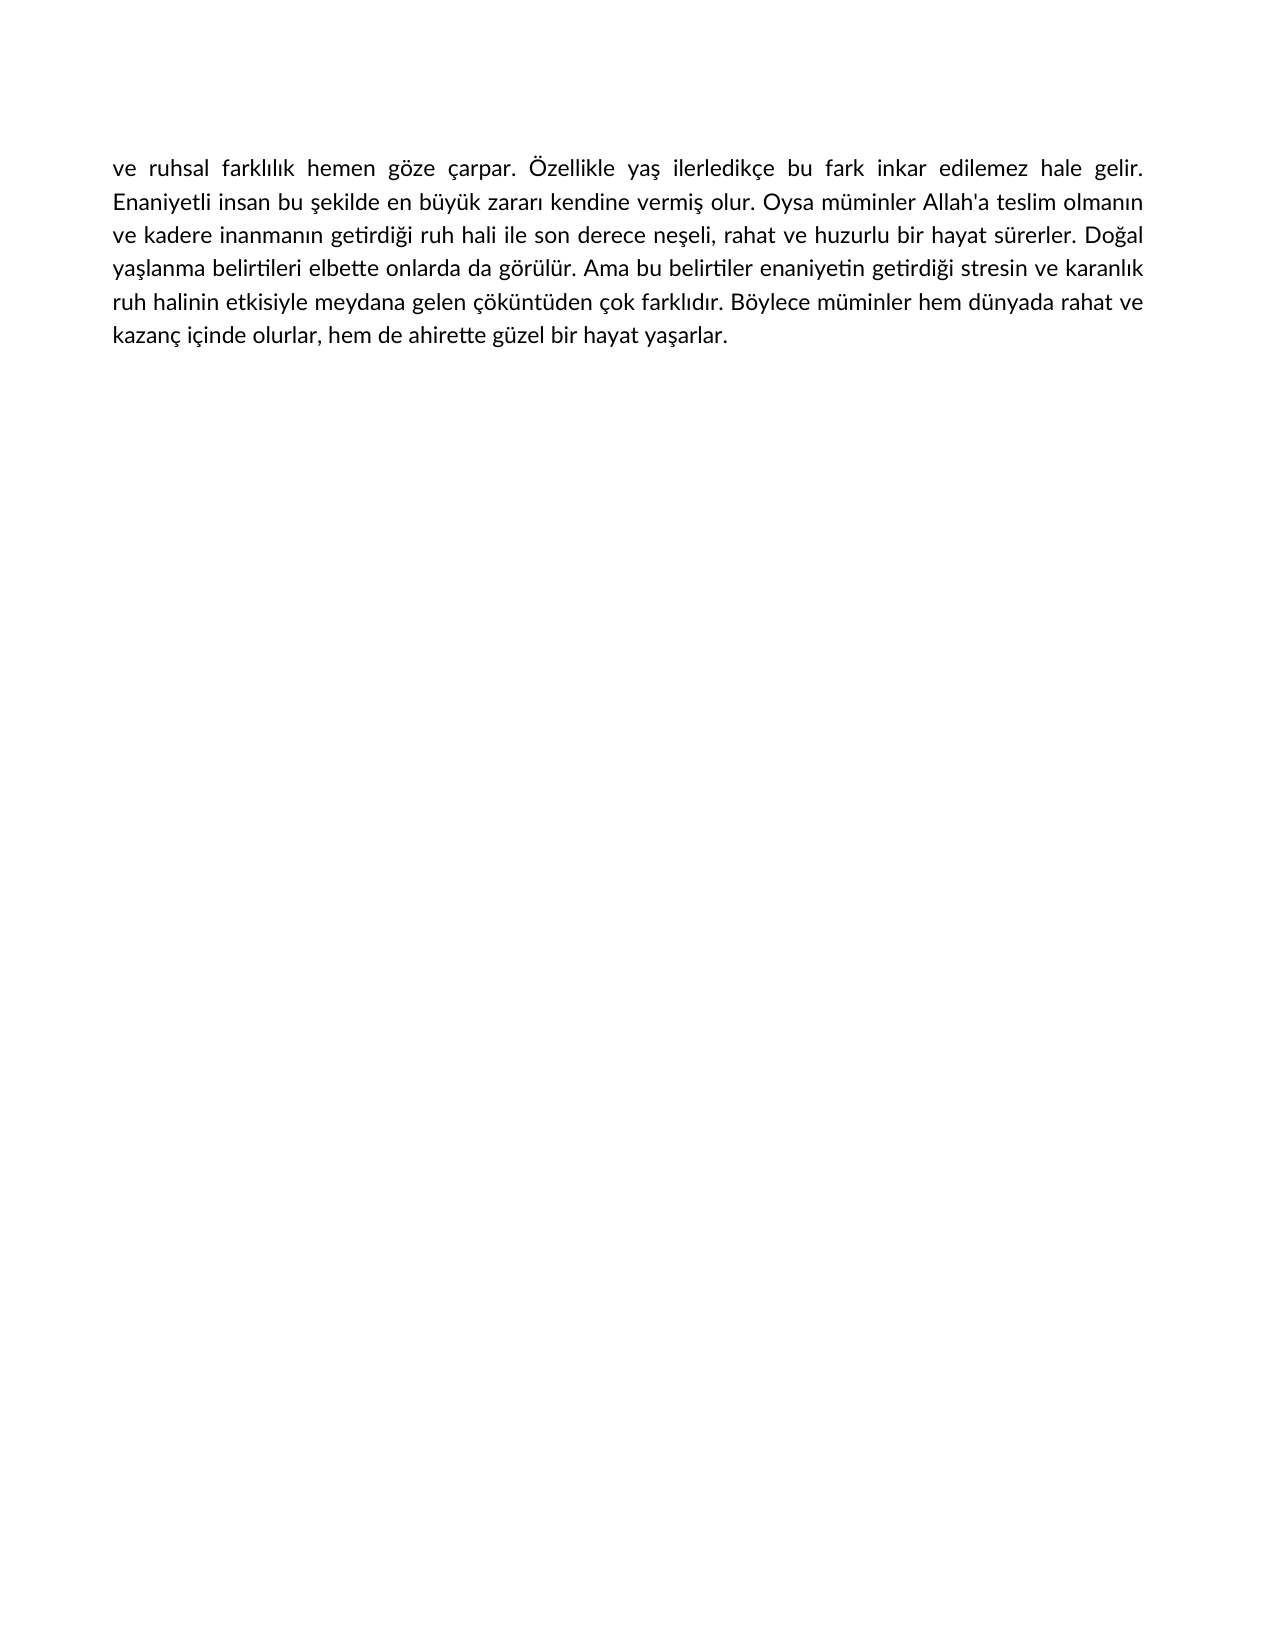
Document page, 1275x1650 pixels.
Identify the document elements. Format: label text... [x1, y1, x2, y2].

text ve ruhsal farklılık hemen göze çarpar. Özellikle yaş ilerledikçe bu fark inkar edilemez hale gelir. Enaniyetli insan bu şekilde en büyük zararı kendine vermiş olur. Oysa müminler Allah'a teslim olmanın ve kadere inanmanın getirdiği ruh hali ile son derece neşeli, rahat ve huzurlu bir hayat sürerler. Doğal yaşlanma belirtileri elbette onlarda da görülür. Ama bu belirtiler enaniyetin getirdiği stresin ve karanlık ruh halinin etkisiyle meydana gelen çöküntüden çok farklıdır. Böylece müminler hem dünyada rahat ve kazanç içinde olurlar, hem de ahirette güzel bir hayat yaşarlar. [112, 150, 1145, 350]
